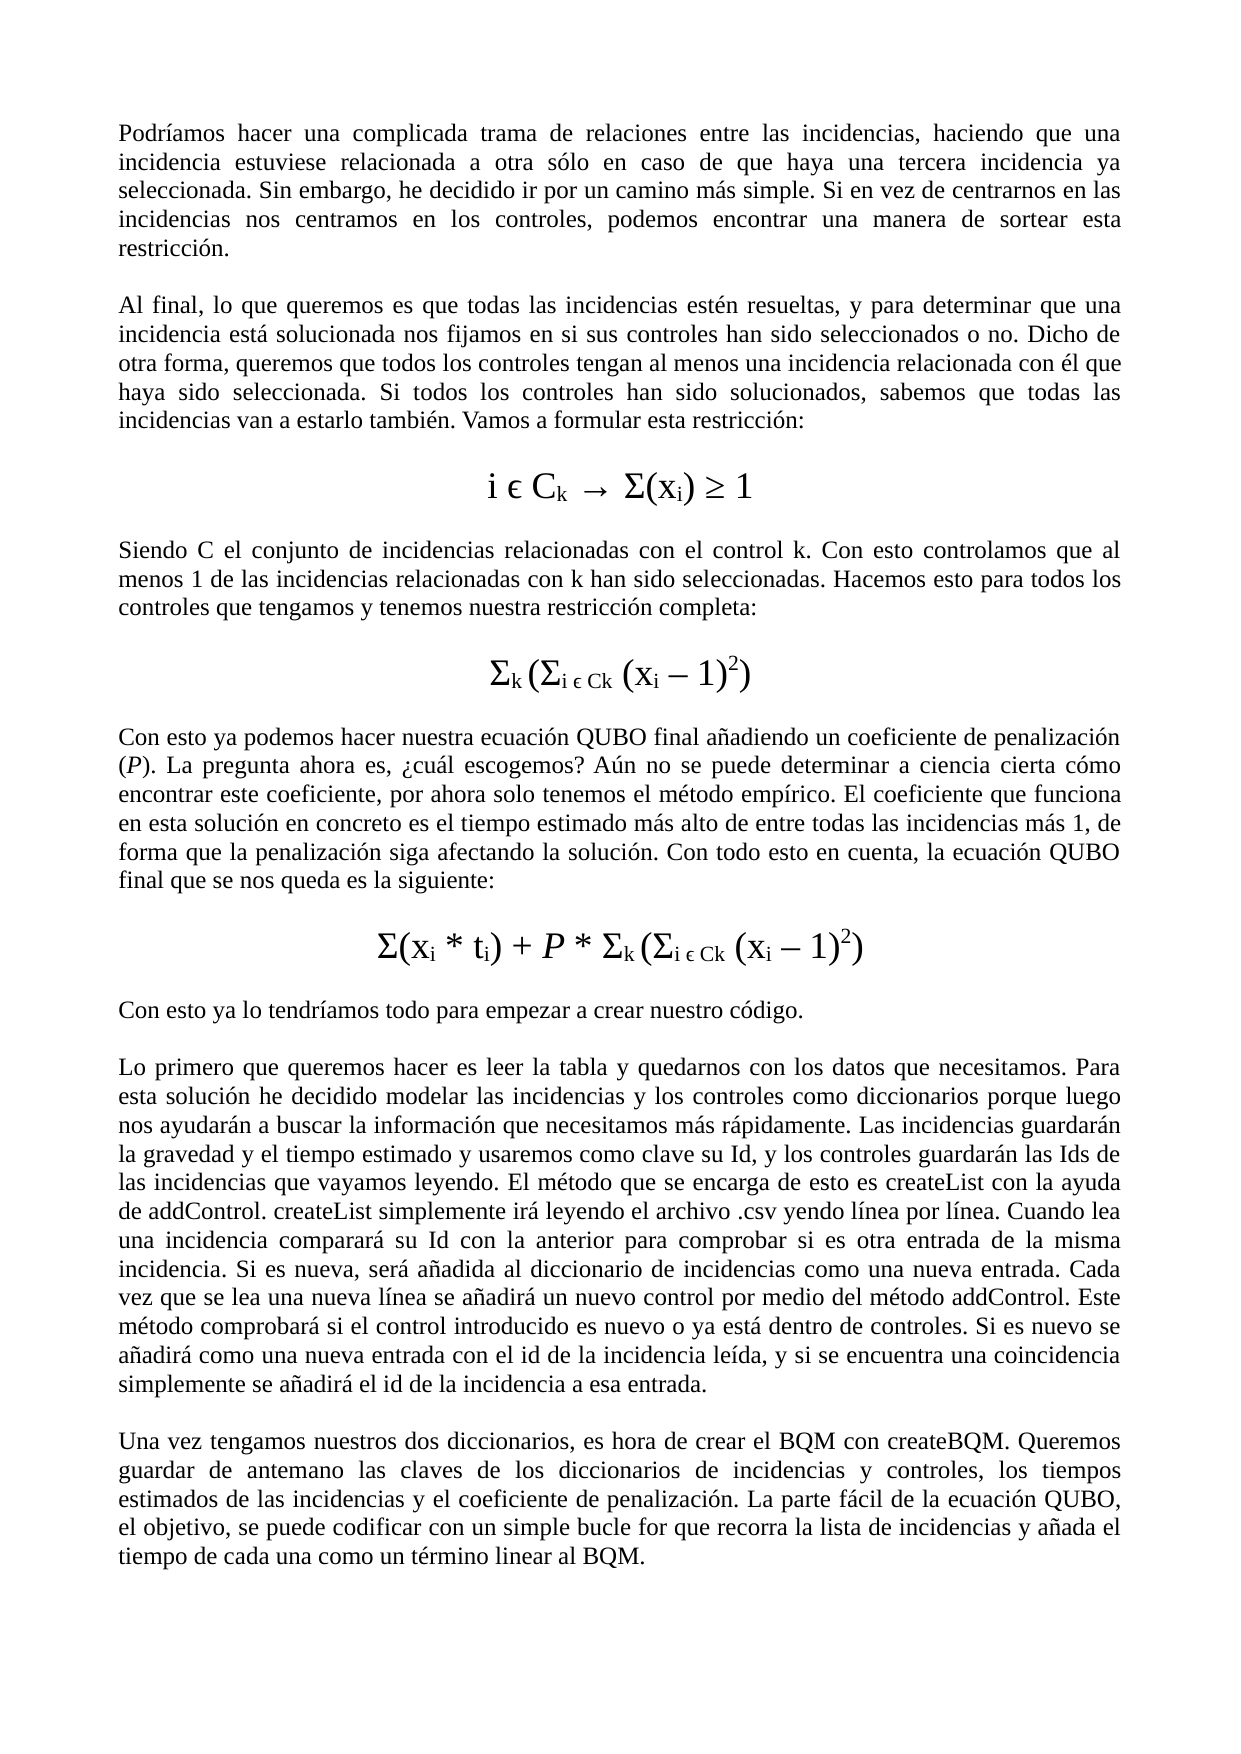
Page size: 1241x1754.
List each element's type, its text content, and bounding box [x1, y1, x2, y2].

text Lo primero que queremos hacer es leer la tabla y quedarnos con los datos que necesitamos. Para esta solución he decidido modelar las incidencias y los controles como diccionarios porque luego nos ayudarán a buscar la información que necesitamos más rápidamente. Las incidencias guardarán la gravedad y el tiempo estimado y usaremos como clave su Id, y los controles guardarán las Ids de las incidencias que vayamos leyendo. El método que se encarga de esto es createList con la ayuda de addControl. createList simplemente irá leyendo el archivo .csv yendo línea por línea. Cuando lea una incidencia comparará su Id con la anterior para comprobar si es otra entrada de la misma incidencia. Si es nueva, será añadida al diccionario de incidencias como una nueva entrada. Cada vez que se lea una nueva línea se añadirá un nuevo control por medio del método addControl. Este método comprobará si el control introducido es nuevo o ya está dentro de controles. Si es nuevo se añadirá como una nueva entrada con el id de la incidencia leída, y si se encuentra una coincidencia simplemente se añadirá el id de la incidencia a esa entrada. [118, 1052, 1122, 1397]
text Siendo C el conjunto de incidencias relacionadas con el control k. Con esto controlamos que al menos 1 de las incidencias relacionadas con k han sido seleccionadas. Hacemos esto para todos los controles que tengamos y tenemos nuestra restricción completa: [118, 535, 1122, 621]
text Σk (Σi ϵ Ck (xi – 1)2) [118, 650, 1122, 693]
text i ϵ Ck → Σ(xi) ≥ 1 [118, 463, 1122, 506]
text Al final, lo que queremos es que todas las incidencias estén resueltas, y para determinar que una incidencia está solucionada nos fijamos en si sus controles han sido seleccionados o no. Dicho de otra forma, queremos que todos los controles tengan al menos una incidencia relacionada con él que haya sido seleccionada. Si todos los controles han sido solucionados, sabemos que todas las incidencias van a estarlo también. Vamos a formular esta restricción: [118, 291, 1122, 434]
text Con esto ya lo tendríamos todo para empezar a crear nuestro código. [118, 995, 1122, 1024]
text Σ(xi * ti) + P * Σk (Σi ϵ Ck (xi – 1)2) [118, 923, 1122, 966]
text Una vez tengamos nuestros dos diccionarios, es hora de crear el BQM con createBQM. Queremos guardar de antemano las claves de los diccionarios de incidencias y controles, los tiempos estimados de las incidencias y el coeficiente de penalización. La parte fácil de la ecuación QUBO, el objetivo, se puede codificar con un simple bucle for que recorra la lista de incidencias y añada el tiempo de cada una como un término linear al BQM. [118, 1426, 1122, 1570]
text Podríamos hacer una complicada trama de relaciones entre las incidencias, haciendo que una incidencia estuviese relacionada a otra sólo en caso de que haya una tercera incidencia ya seleccionada. Sin embargo, he decidido ir por un camino más simple. Si en vez de centrarnos en las incidencias nos centramos en los controles, podemos encontrar una manera de sortear esta restricción. [118, 118, 1122, 262]
text Con esto ya podemos hacer nuestra ecuación QUBO final añadiendo un coeficiente de penalización (P). La pregunta ahora es, ¿cuál escogemos? Aún no se puede determinar a ciencia cierta cómo encontrar este coeficiente, por ahora solo tenemos el método empírico. El coeficiente que funciona en esta solución en concreto es el tiempo estimado más alto de entre todas las incidencias más 1, de forma que la penalización siga afectando la solución. Con todo esto en cuenta, la ecuación QUBO final que se nos queda es la siguiente: [118, 722, 1122, 894]
